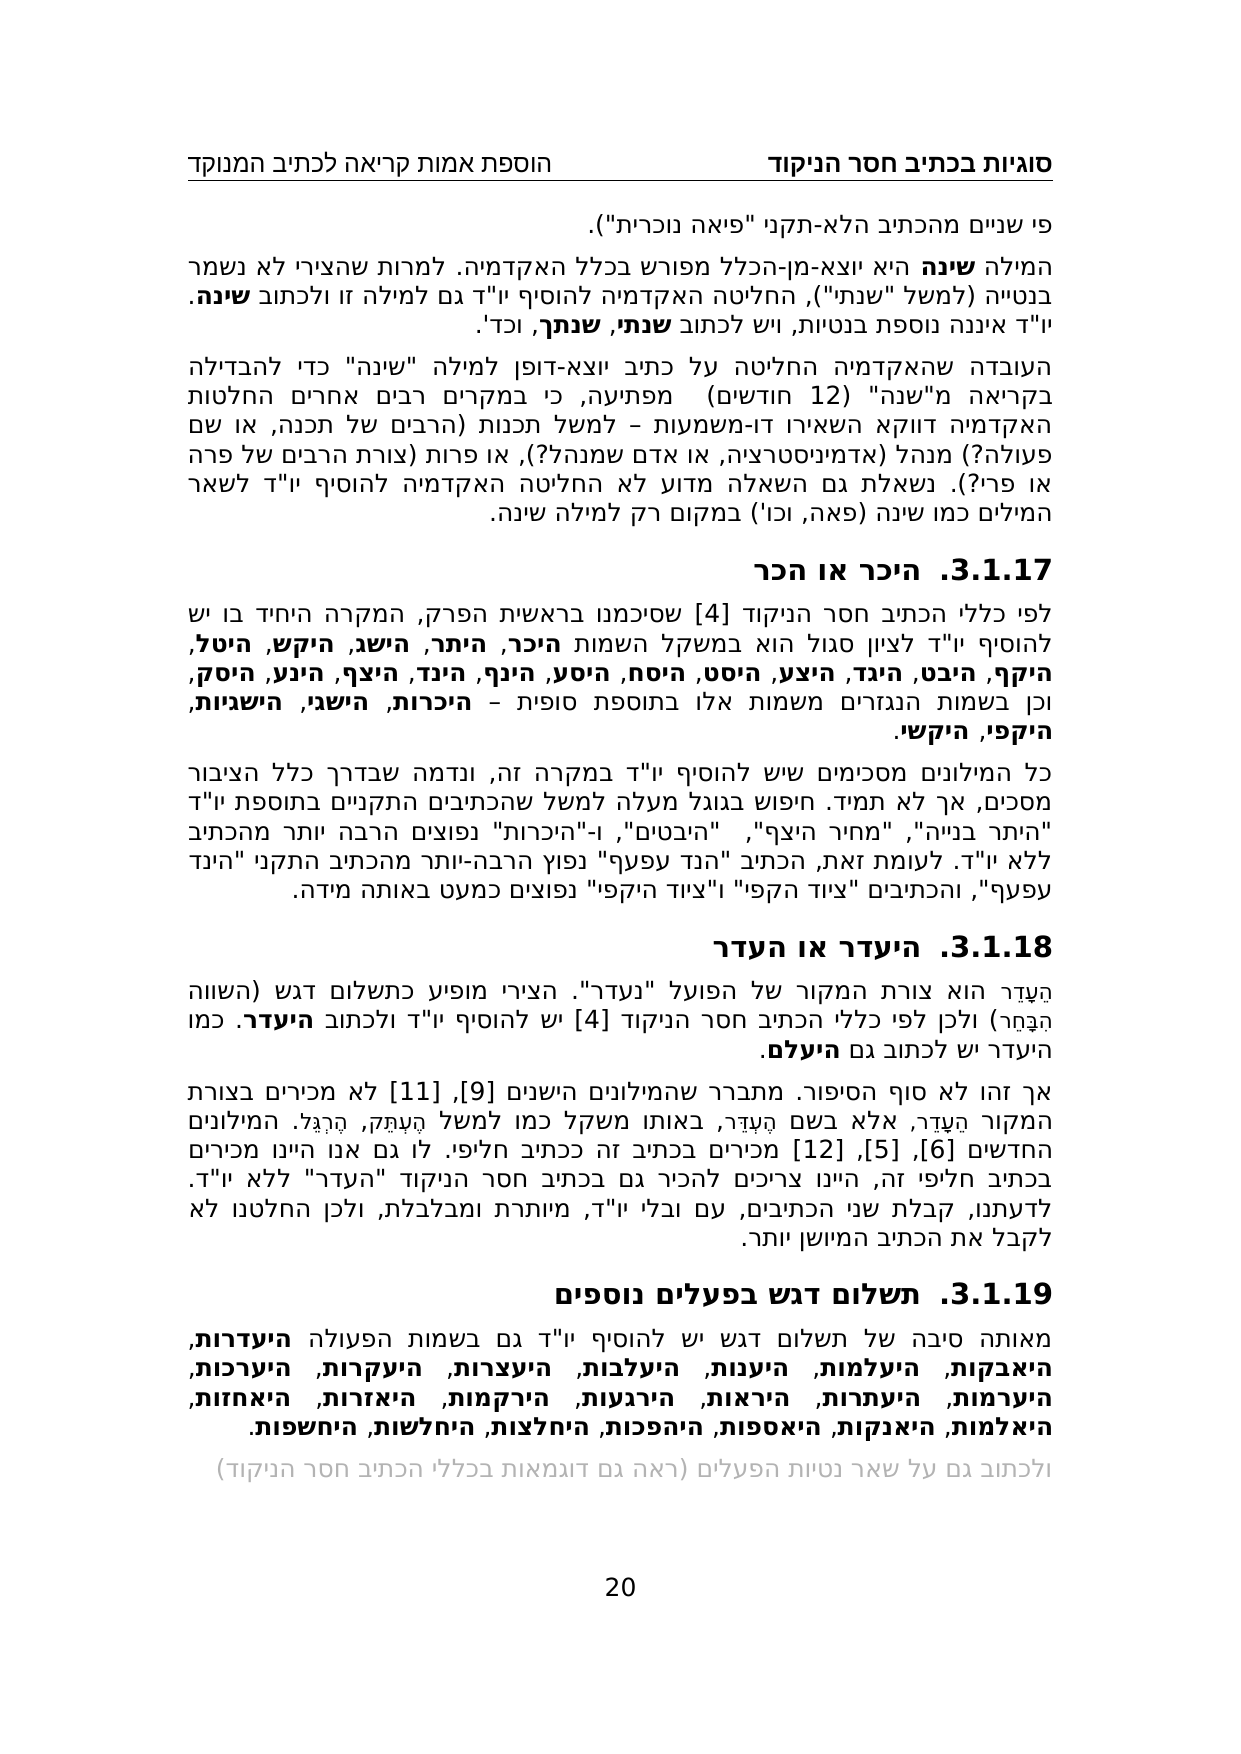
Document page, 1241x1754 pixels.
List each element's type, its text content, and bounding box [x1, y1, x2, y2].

text הֵעָדֵר הוא צורת המקור של הפועל "נעדר". הצירי מופיע כתשלום דגש (השווה הִבָּחֵר) ולכן לפי כללי הכתיב חסר הניקוד [4] יש להוסיף יו"ד ולכתוב היעדר. כמו היעדר יש לכתוב גם היעלם. [187, 976, 1053, 1064]
text המילה שינה היא יוצא-מן-הכלל מפורש בכלל האקדמיה. למרות שהצירי לא נשמר בנטייה (למשל "שנתי"), החליטה האקדמיה להוסיף יו"ד גם למילה זו ולכתוב שינה. יו"ד איננה נוספת בנטיות, ויש לכתוב שנתי, שנתך, וכד'. [187, 252, 1053, 339]
text ולכתוב גם על שאר נטיות הפעלים (ראה גם דוגמאות בכללי הכתיב חסר הניקוד) [187, 1454, 1053, 1483]
text מאותה סיבה של תשלום דגש יש להוסיף יו"ד גם בשמות הפעולה היעדרות, היאבקות, היעלמות, היענות, היעלבות, היעצרות, היעקרות, היערכות, היערמות, היעתרות, היראות, הירגעות, הירקמות, היאזרות, היאחזות, היאלמות, היאנקות, היאספות, היהפכות, היחלצות, היחלשות, היחשפות. [187, 1324, 1053, 1441]
text לפי ההחלטה הנ"ל, מילים במשקל pela שהצירי בהם אינו נשמר לכל אורך הנטייה ייכתבו ללא יו"ד: פאה, מאה, עצה, חמה, עדה (קהל), דעה, סאה. שוב, רוב הציבור מסכים, אך לא באופן גורף (למשל, הביטוי "פאה נוכרית" נפוץ בחיפוש גוגל פי שניים מהכתיב הלא-תקני "פיאה נוכרית"). [187, 210, 1053, 239]
text כל המילונים מסכימים שיש להוסיף יו"ד במקרה זה, ונדמה שבדרך כלל הציבור מסכים, אך לא תמיד. חיפוש בגוגל מעלה למשל שהכתיבים התקניים בתוספת יו"ד "היתר בנייה", "מחיר היצף", "היבטים", ו-"היכרות" נפוצים הרבה יותר מהכתיב ללא יו"ד. לעומת זאת, הכתיב "הנד עפעף" נפוץ הרבה-יותר מהכתיב התקני "הינד עפעף", והכתיבים "ציוד הקפי" ו"ציוד היקפי" נפוצים כמעט באותה מידה. [187, 758, 1053, 905]
text העובדה שהאקדמיה החליטה על כתיב יוצא-דופן למילה "שינה" כדי להבדילה בקריאה מ"שנה" (12 חודשים) מפתיעה, כי במקרים רבים אחרים החלטות האקדמיה דווקא השאירו דו-משמעות – למשל תכנות (הרבים של תכנה, או שם פעולה?) מנהל (אדמיניסטרציה, או אדם שמנהל?), או פרות (צורת הרבים של פרה או פרי?). נשאלת גם השאלה מדוע לא החליטה האקדמיה להוסיף יו"ד לשאר המילים כמו שינה (פאה, וכו') במקום רק למילה שינה. [187, 352, 1053, 528]
subtitle היכר או הכר [187, 553, 1053, 587]
text אך זהו לא סוף הסיפור. מתברר שהמילונים הישנים [9], [11] לא מכירים בצורת המקור הֵעָדֵר, אלא בשם הֶעְדֵּר, באותו משקל כמו למשל הֶעְתֵּק, הֶרְגֵּל. המילונים החדשים [6], [5], [12] מכירים בכתיב זה ככתיב חליפי. לו גם אנו היינו מכירים בכתיב חליפי זה, היינו צריכים להכיר גם בכתיב חסר הניקוד "העדר" ללא יו"ד. לדעתנו, קבלת שני הכתיבים, עם ובלי יו"ד, מיותרת ומבלבלת, ולכן החלטנו לא לקבל את הכתיב המיושן יותר. [187, 1077, 1053, 1252]
text לפי כללי הכתיב חסר הניקוד [4] שסיכמנו בראשית הפרק, המקרה היחיד בו יש להוסיף יו"ד לציון סגול הוא במשקל השמות היכר, היתר, הישג, היקש, היטל, היקף, היבט, היגד, היצע, היסט, היסח, היסע, הינף, הינד, היצף, הינע, היסק, וכן בשמות הנגזרים משמות אלו בתוספת סופית – היכרות, הישגי, הישגיות, היקפי, היקשי. [187, 599, 1053, 746]
subtitle היעדר או העדר [187, 930, 1053, 964]
subtitle תשלום דגש בפעלים נוספים [187, 1277, 1053, 1312]
